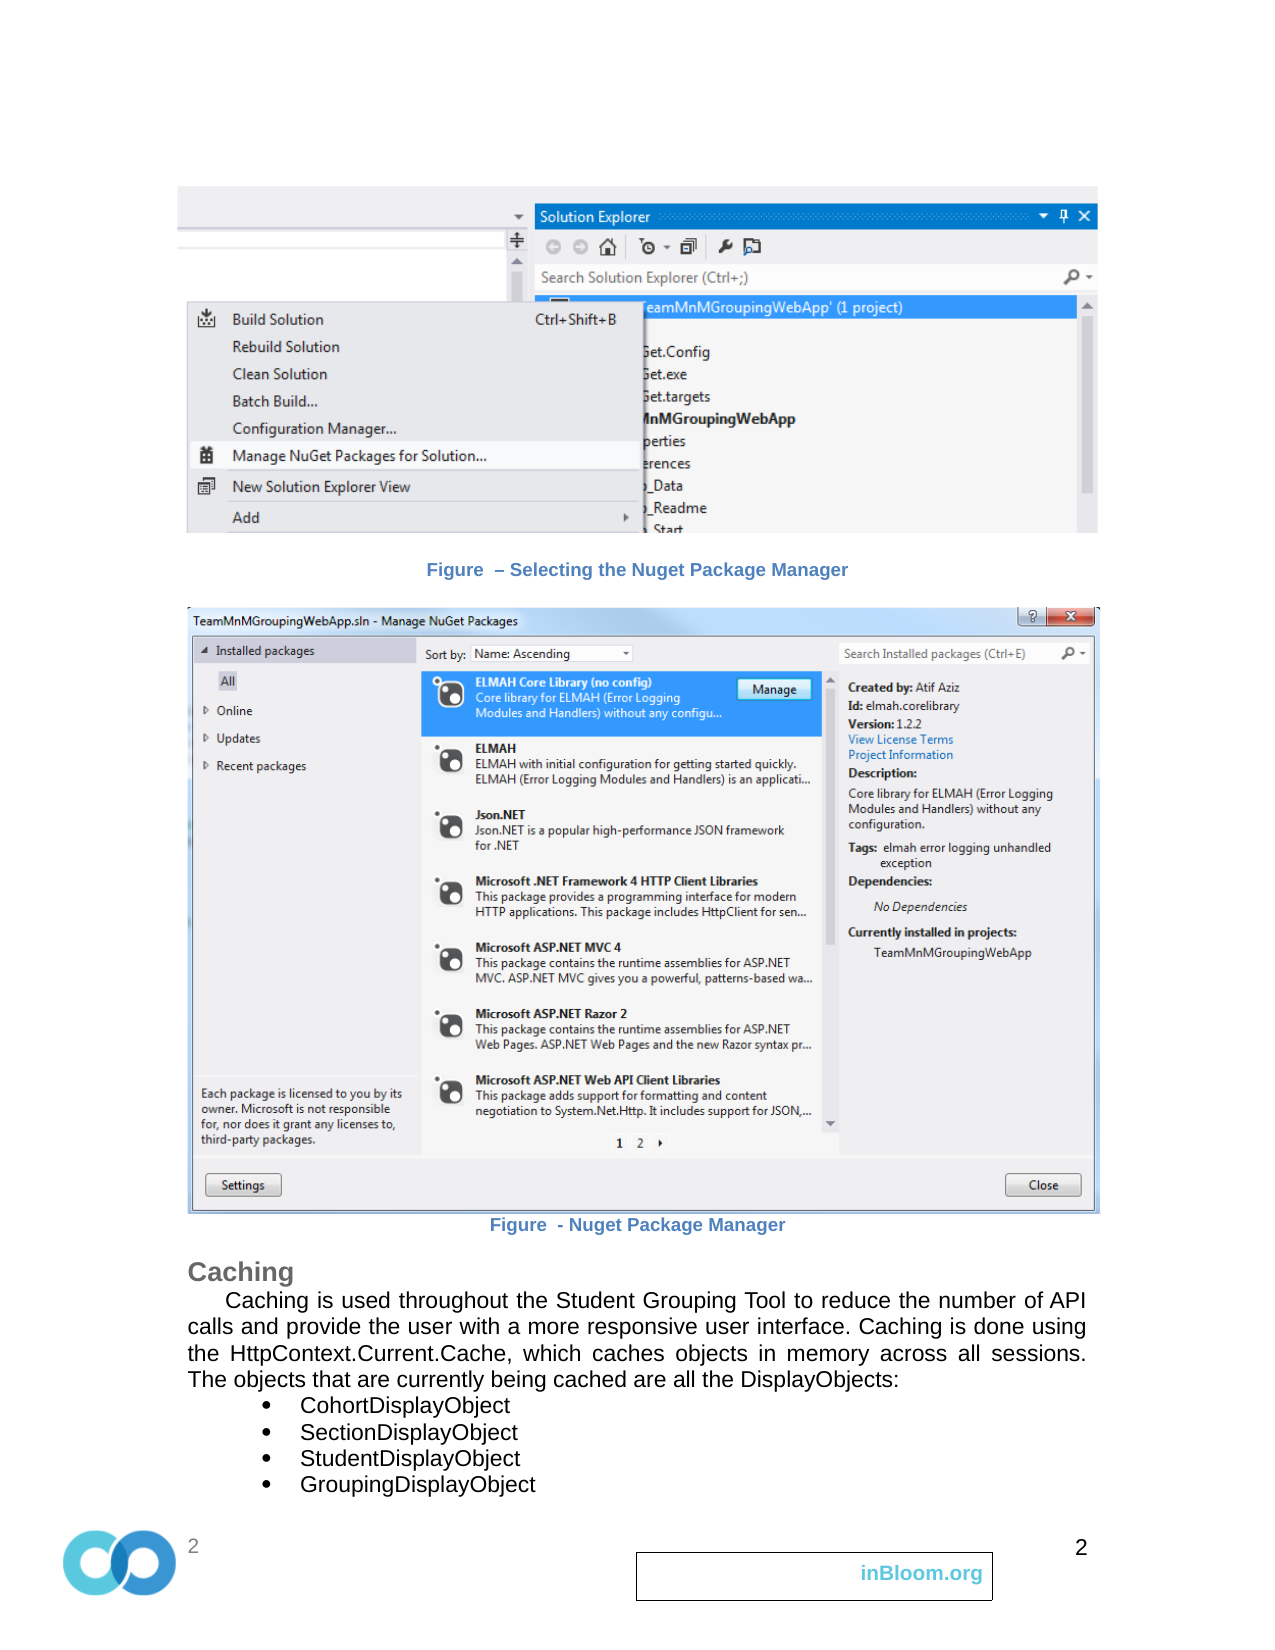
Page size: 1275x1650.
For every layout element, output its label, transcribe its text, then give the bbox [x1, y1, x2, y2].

list SectionDisplayObject [262, 1419, 1087, 1445]
picture [187, 607, 1100, 1214]
text Figure – Selecting the Nuget Package Manager [187, 559, 1087, 581]
picture [53, 1518, 926, 1635]
list GroupingDisplayObject [262, 1471, 1087, 1498]
picture [177, 186, 1098, 533]
text Caching is used throughout the Student Grouping Tool to reduce the number of API calls and provide the user with a more responsive user interface. Caching is done using the HttpContext.Current.Cache, which caches objects in memory across all sessions. The objects that are currently being cached are all the DisplayObjects: [187, 1287, 1087, 1392]
subtitle Caching [187, 1256, 1087, 1287]
text Figure - Nuget Package Manager [187, 1214, 1087, 1235]
list StudentDisplayObject [262, 1445, 1087, 1471]
list CohortDisplayObject [262, 1392, 1087, 1419]
